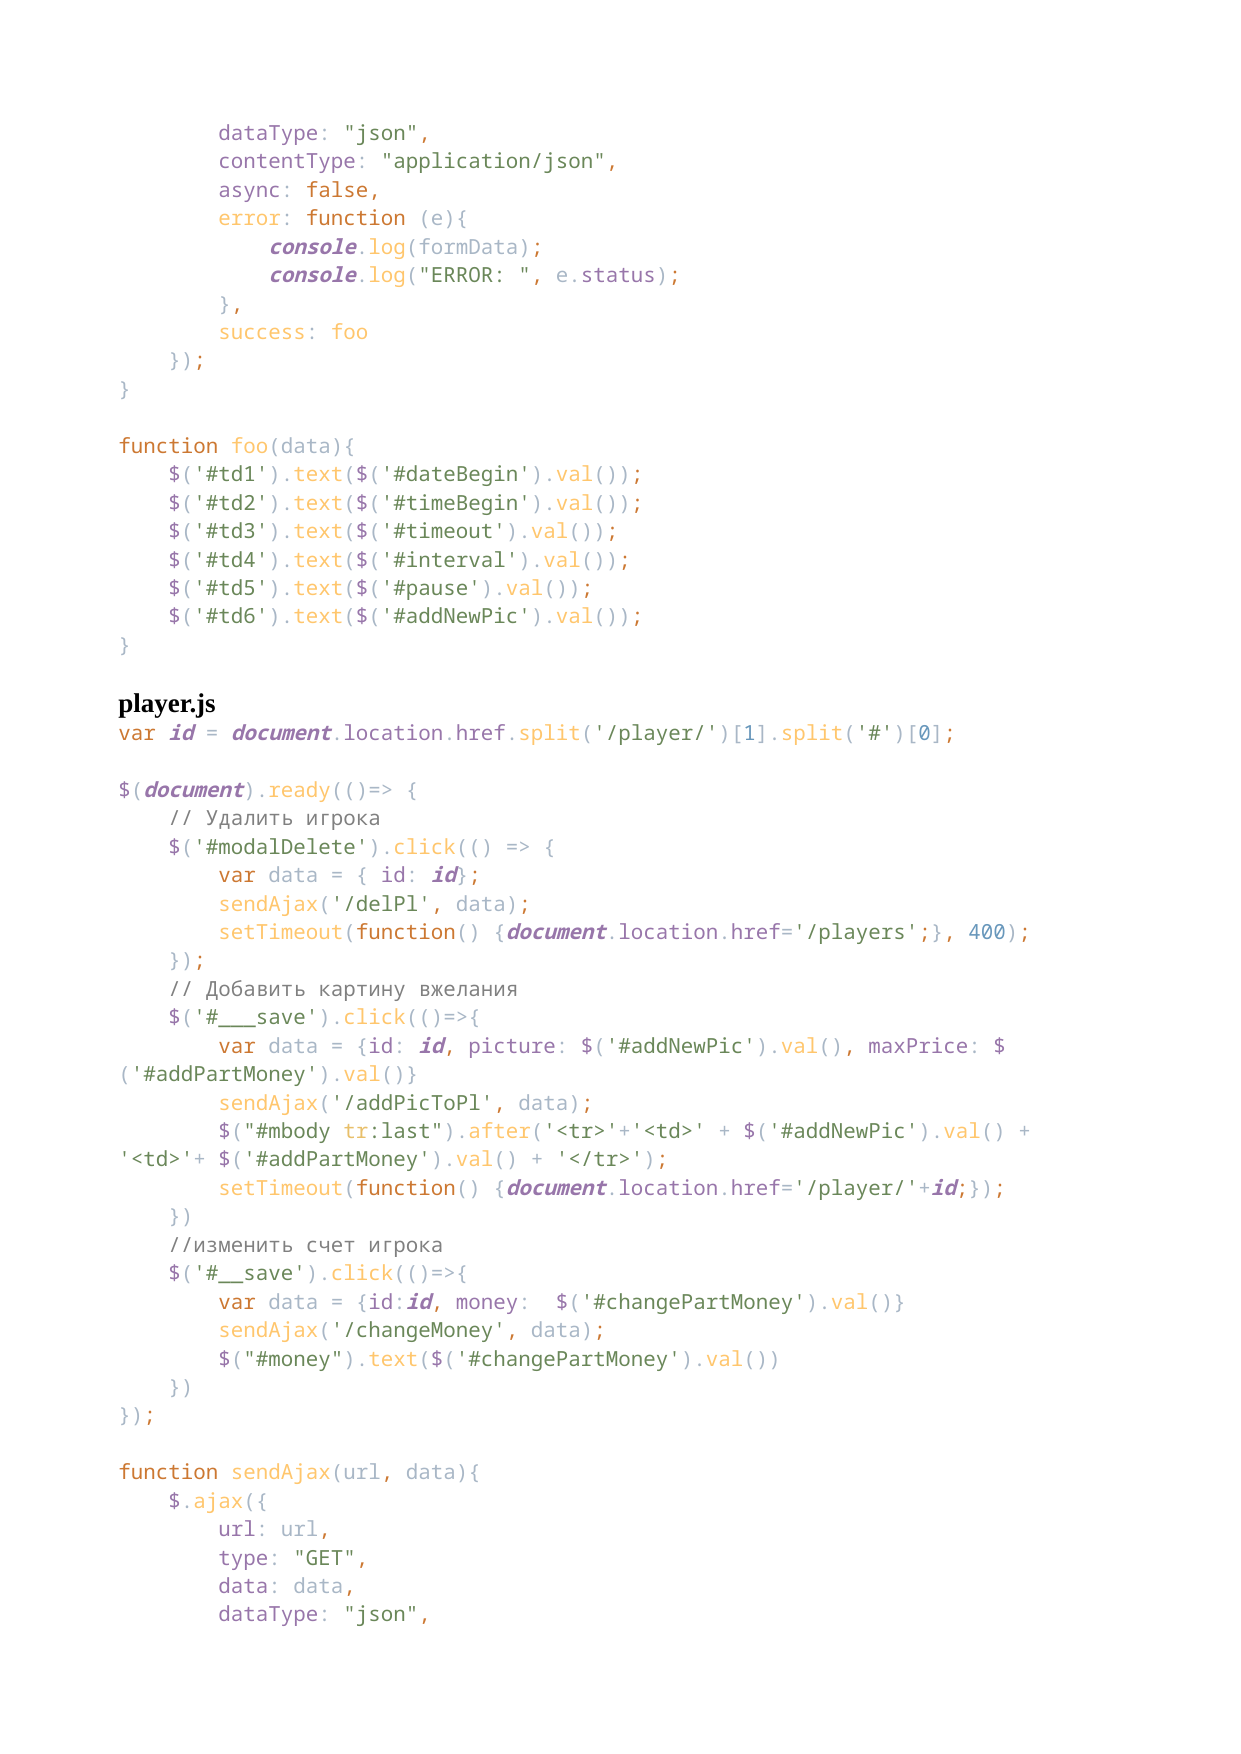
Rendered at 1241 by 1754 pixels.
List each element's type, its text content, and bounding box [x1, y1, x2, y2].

text var id = document.location.href.split('/player/')[1].split('#')[0]; $(document).ready(()=> { // Удалить игрока $('#modalDelete').click(() => { var data = { id: id}; sendAjax('/delPl', data); setTimeout(function() {document.location.href='/players';}, 400); }); // Добавить картину вжелания $('#___save').click(()=>{ var data = {id: id, picture: $('#addNewPic').val(), maxPrice: $('#addPartMoney').val()} sendAjax('/addPicToPl', data); $("#mbody tr:last").after('<tr>'+'<td>' + $('#addNewPic').val() + '<td>'+ $('#addPartMoney').val() + '</tr>'); setTimeout(function() {document.location.href='/player/'+id;}); }) //изменить счет игрока $('#__save').click(()=>{ var data = {id:id, money: $('#changePartMoney').val()} sendAjax('/changeMoney', data); $("#money").text($('#changePartMoney').val()) }) }); function sendAjax(url, data){ $.ajax({ url: url, type: "GET", data: data, dataType: "json", [118, 718, 1122, 1628]
text player.js [118, 687, 1122, 718]
text dataType: "json", contentType: "application/json", async: false, error: function (e){ console.log(formData); console.log("ERROR: ", e.status); }, success: foo }); } function foo(data){ $('#td1').text($('#dateBegin').val()); $('#td2').text($('#timeBegin').val()); $('#td3').text($('#timeout').val()); $('#td4').text($('#interval').val()); $('#td5').text($('#pause').val()); $('#td6').text($('#addNewPic').val()); } [118, 118, 1122, 658]
